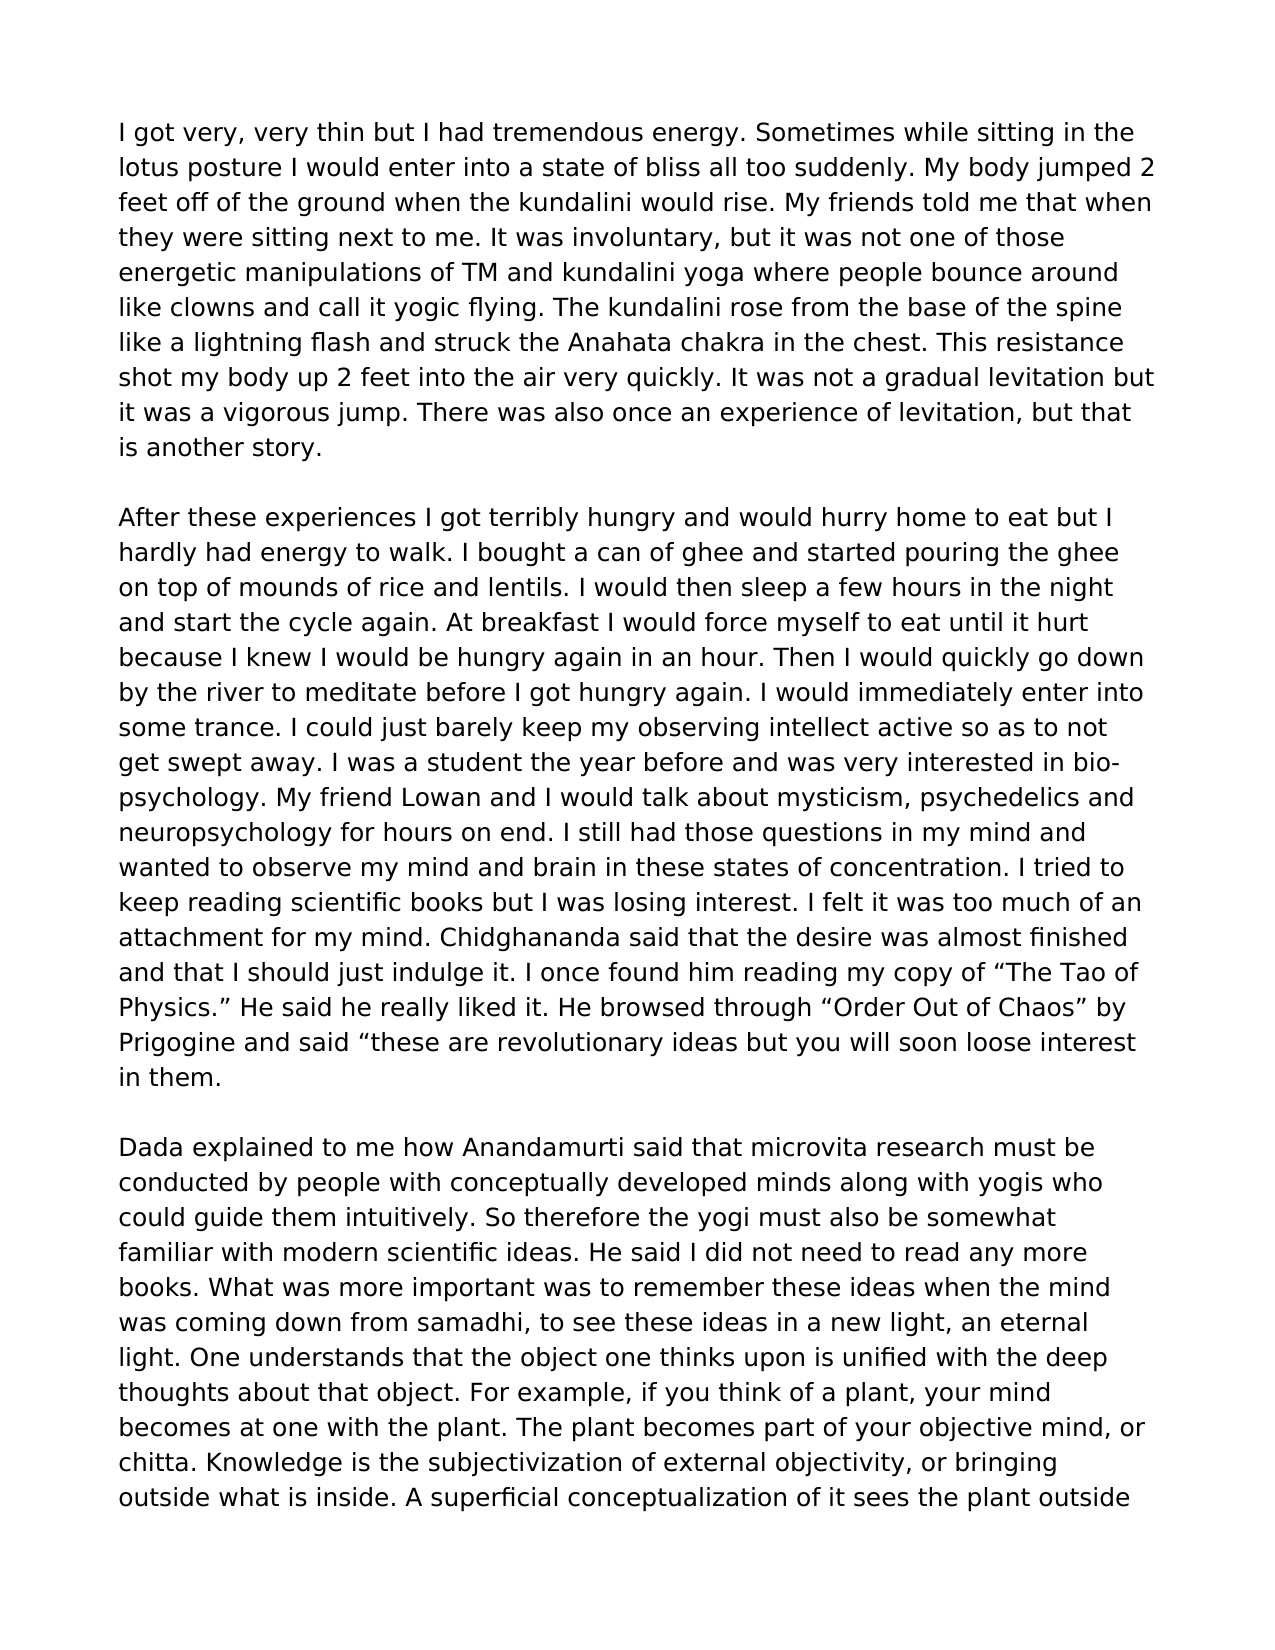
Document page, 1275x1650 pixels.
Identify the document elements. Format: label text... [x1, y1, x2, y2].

text I got very, very thin but I had tremendous energy. Sometimes while sitting in the lotus posture I would enter into a state of bliss all too suddenly. My body jumped 2 feet off of the ground when the kundalini would rise. My friends told me that when they were sitting next to me. It was involuntary, but it was not one of those energetic manipulations of TM and kundalini yoga where people bounce around like clowns and call it yogic flying. The kundalini rose from the base of the spine like a lightning flash and struck the Anahata chakra in the chest. This resistance shot my body up 2 feet into the air very quickly. It was not a gradual levitation but it was a vigorous jump. There was also once an experience of levitation, but that is another story. After these experiences I got terribly hungry and would hurry home to eat but I hardly had energy to walk. I bought a can of ghee and started pouring the ghee on top of mounds of rice and lentils. I would then sleep a few hours in the night and start the cycle again. At breakfast I would force myself to eat until it hurt because I knew I would be hungry again in an hour. Then I would quickly go down by the river to meditate before I got hungry again. I would immediately enter into some trance. I could just barely keep my observing intellect active so as to not get swept away. I was a student the year before and was very interested in bio-psychology. My friend Lowan and I would talk about mysticism, psychedelics and neuropsychology for hours on end. I still had those questions in my mind and wanted to observe my mind and brain in these states of concentration. I tried to keep reading scientific books but I was losing interest. I felt it was too much of an attachment for my mind. Chidghananda said that the desire was almost finished and that I should just indulge it. I once found him reading my copy of “The Tao of Physics.” He said he really liked it. He browsed through “Order Out of Chaos” by Prigogine and said “these are revolutionary ideas but you will soon loose interest in them. Dada explained to me how Anandamurti said that microvita research must be conducted by people with conceptually developed minds along with yogis who could guide them intuitively. So therefore the yogi must also be somewhat familiar with modern scientific ideas. He said I did not need to read any more books. What was more important was to remember these ideas when the mind was coming down from samadhi, to see these ideas in a new light, an eternal light. One understands that the object one thinks upon is unified with the deep thoughts about that object. For example, if you think of a plant, your mind becomes at one with the plant. The plant becomes part of your objective mind, or chitta. Knowledge is the subjectivization of external objectivity, or bringing outside what is inside. A superficial conceptualization of it sees the plant outside [118, 118, 1157, 1512]
